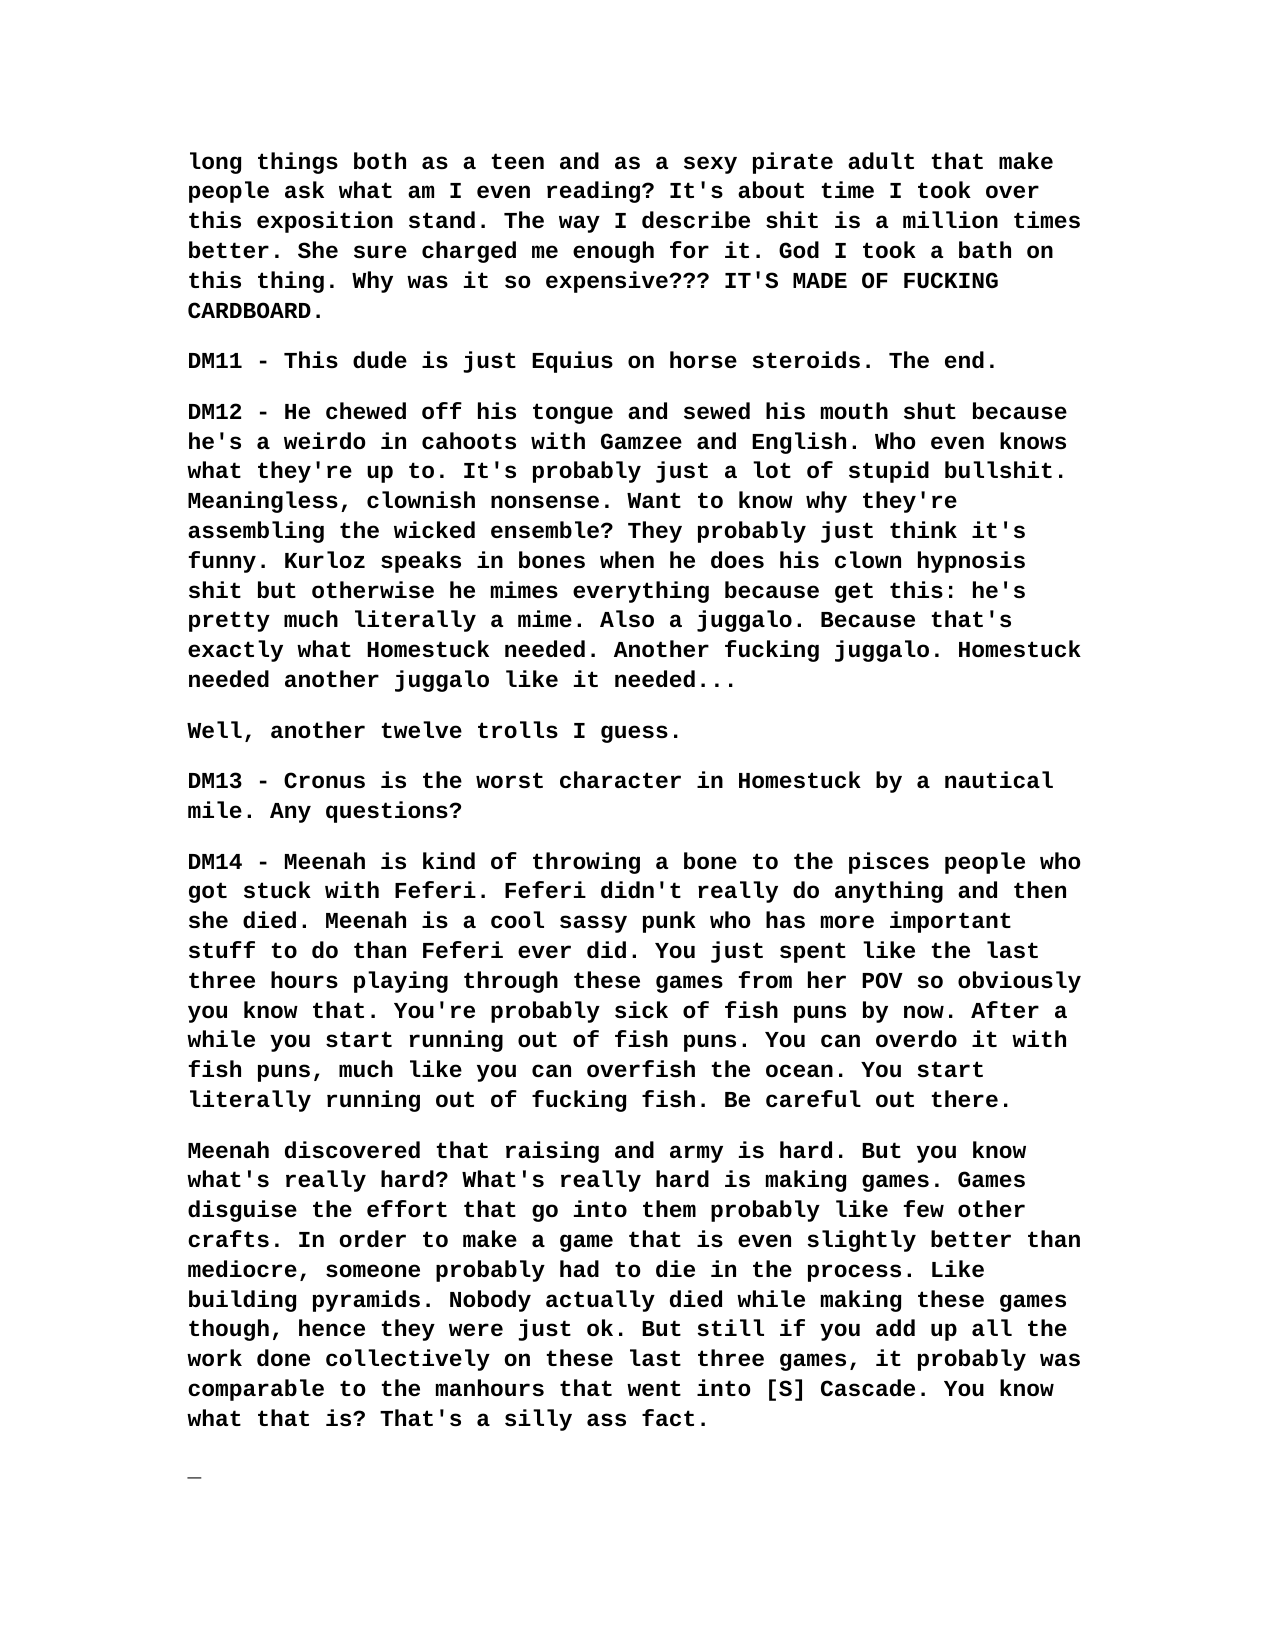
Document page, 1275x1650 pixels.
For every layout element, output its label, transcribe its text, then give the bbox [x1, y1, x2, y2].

text DM11 - This dude is just Equius on horse steroids. The end. [187, 349, 1087, 376]
text DM13 - Cronus is the worst character in Homestuck by a nautical mile. Any questions? [187, 769, 1087, 825]
text Meenah discovered that raising and army is hard. But you know what's really hard? What's really hard is making games. Games disguise the effort that go into them probably like few other crafts. In order to make a game that is even slightly better than mediocre, someone probably had to die in the process. Like building pyramids. Nobody actually died while making these games though, hence they were just ok. But still if you add up all the work done collectively on these last three games, it probably was comparable to the manhours that went into [S] Cascade. You know what that is? That's a silly ass fact. [187, 1139, 1087, 1433]
text _ [187, 1458, 1087, 1484]
text Well, another twelve trolls I guess. [187, 719, 1087, 745]
text DM14 - Meenah is kind of throwing a bone to the pisces people who got stuck with Feferi. Feferi didn't really do anything and then she died. Meenah is a cool sassy punk who has more important stuff to do than Feferi ever did. You just spent like the last three hours playing through these games from her POV so obviously you know that. You're probably sick of fish puns by now. After a while you start running out of fish puns. You can overdo it with fish puns, much like you can overfish the ocean. You start literally running out of fucking fish. Be careful out there. [187, 850, 1087, 1114]
text long things both as a teen and as a sexy pirate adult that make people ask what am I even reading? It's about time I took over this exposition stand. The way I describe shit is a million times better. She sure charged me enough for it. God I took a bath on this thing. Why was it so expensive??? IT'S MADE OF FUCKING CARDBOARD. [187, 150, 1087, 325]
text DM12 - He chewed off his tongue and sewed his mouth shut because he's a weirdo in cahoots with Gamzee and English. Who even knows what they're up to. It's probably just a lot of stupid bullshit. Meaningless, clownish nonsense. Want to know why they're assembling the wicked ensemble? They probably just think it's funny. Kurloz speaks in bones when he does his clown hypnosis shit but otherwise he mimes everything because get this: he's pretty much literally a mime. Also a juggalo. Because that's exactly what Homestuck needed. Another fucking juggalo. Homestuck needed another juggalo like it needed... [187, 400, 1087, 694]
